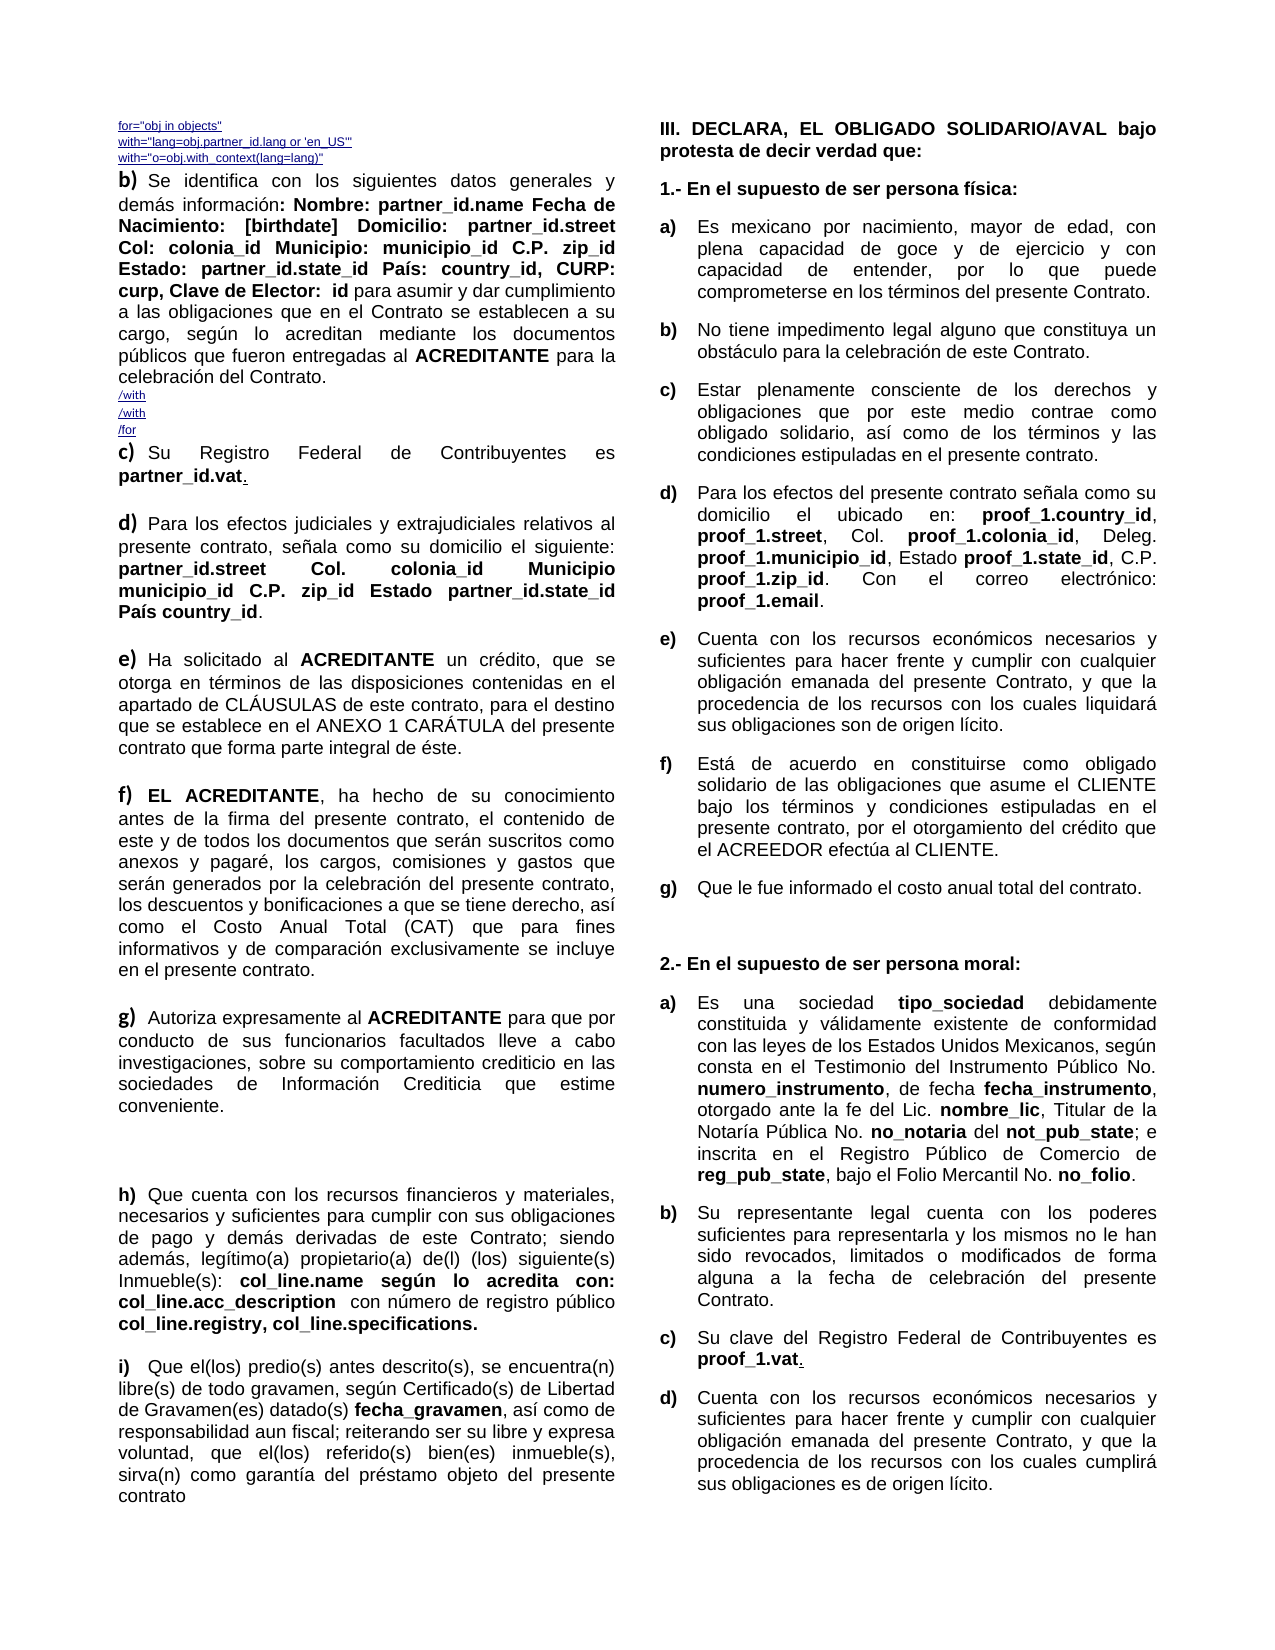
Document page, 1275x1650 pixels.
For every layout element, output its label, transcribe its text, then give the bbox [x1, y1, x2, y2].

list Se identifica con los siguientes datos generales y demás información: Nombre: partner_id.name Fecha de Nacimiento: [birthdate] Domicilio: partner_id.street Col: colonia_id Municipio: municipio_id C.P. zip_id Estado: partner_id.state_id País: country_id, CURP: curp, Clave de Elector: id para asumir y dar cumplimiento a las obligaciones que en el Contrato se establecen a su cargo, según lo acreditan mediante los documentos públicos que fueron entregadas al ACREDITANTE para la celebración del Contrato. [118, 165, 615, 387]
list Autoriza expresamente al ACREDITANTE para que por conducto de sus funcionarios facultados lleve a cabo investigaciones, sobre su comportamiento crediticio en las sociedades de Información Crediticia que estime conveniente. [118, 1002, 615, 1116]
text III. DECLARA, EL OBLIGADO SOLIDARIO/AVAL bajo protesta de decir verdad que: [659, 118, 1157, 161]
list EL ACREDITANTE, ha hecho de su conocimiento antes de la firma del presente contrato, el contenido de este y de todos los documentos que serán suscritos como anexos y pagaré, los cargos, comisiones y gastos que serán generados por la celebración del presente contrato, los descuentos y bonificaciones a que se tiene derecho, así como el Costo Anual Total (CAT) que para fines informativos y de comparación exclusivamente se incluye en el presente contrato. [118, 780, 615, 980]
list Que le fue informado el costo anual total del contrato. [659, 877, 1157, 898]
list Es una sociedad tipo_sociedad debidamente constituida y válidamente existente de conformidad con las leyes de los Estados Unidos Mexicanos, según consta en el Testimonio del Instrumento Público No. numero_instrumento, de fecha fecha_instrumento, otorgado ante la fe del Lic. nombre_lic, Titular de la Notaría Pública No. no_notaria del not_pub_state; e inscrita en el Registro Público de Comercio de reg_pub_state, bajo el Folio Mercantil No. no_folio. [659, 991, 1157, 1186]
list Ha solicitado al ACREDITANTE un crédito, que se otorga en términos de las disposiciones contenidas en el apartado de CLÁUSULAS de este contrato, para el destino que se establece en el ANEXO 1 CARÁTULA del presente contrato que forma parte integral de éste. [118, 644, 615, 758]
list Que el(los) predio(s) antes descrito(s), se encuentra(n) libre(s) de todo gravamen, según Certificado(s) de Libertad de Gravamen(es) datado(s) fecha_gravamen, así como de responsabilidad aun fiscal; reiterando ser su libre y expresa voluntad, que el(los) referido(s) bien(es) inmueble(s), sirva(n) como garantía del préstamo objeto del presente contrato [118, 1356, 615, 1507]
text with="lang=obj.partner_id.lang or 'en_US'" [118, 134, 615, 149]
list Cuenta con los recursos económicos necesarios y suficientes para hacer frente y cumplir con cualquier obligación emanada del presente Contrato, y que la procedencia de los recursos con los cuales cumplirá sus obligaciones es de origen lícito. [659, 1386, 1157, 1494]
list No tiene impedimento legal alguno que constituya un obstáculo para la celebración de este Contrato. [659, 319, 1157, 362]
list Para los efectos judiciales y extrajudiciales relativos al presente contrato, señala como su domicilio el siguiente: partner_id.street Col. colonia_id Municipio municipio_id C.P. zip_id Estado partner_id.state_id País country_id. [118, 508, 615, 622]
list Es mexicano por nacimiento, mayor de edad, con plena capacidad de goce y de ejercicio y con capacidad de entender, por lo que puede comprometerse en los términos del presente Contrato. [659, 216, 1157, 302]
list Su representante legal cuenta con los poderes suficientes para representarla y los mismos no le han sido revocados, limitados o modificados de forma alguna a la fecha de celebración del presente Contrato. [659, 1202, 1157, 1310]
text with="o=obj.with_context(lang=lang)" [118, 151, 615, 165]
text 2.- En el supuesto de ser persona moral: [659, 953, 1157, 975]
list Que cuenta con los recursos financieros y materiales, necesarios y suficientes para cumplir con sus obligaciones de pago y demás derivadas de este Contrato; siendo además, legítimo(a) propietario(a) de(l) (los) siguiente(s) Inmueble(s): col_line.name según lo acredita con: col_line.acc_description con número de registro público col_line.registry, col_line.specifications. [118, 1183, 615, 1334]
text 1.- En el supuesto de ser persona física: [659, 178, 1157, 199]
list Su Registro Federal de Contribuyentes es partner_id.vat. [118, 437, 615, 487]
list Para los efectos del presente contrato señala como su domicilio el ubicado en: proof_1.country_id, proof_1.street, Col. proof_1.colonia_id, Deleg. proof_1.municipio_id, Estado proof_1.state_id, C.P. proof_1.zip_id. Con el correo electrónico: proof_1.email. [659, 482, 1157, 611]
list Su clave del Registro Federal de Contribuyentes es proof_1.vat. [659, 1327, 1157, 1370]
list Estar plenamente consciente de los derechos y obligaciones que por este medio contrae como obligado solidario, así como de los términos y las condiciones estipuladas en el presente contrato. [659, 379, 1157, 465]
list Está de acuerdo en constituirse como obligado solidario de las obligaciones que asume el CLIENTE bajo los términos y condiciones estipuladas en el presente contrato, por el otorgamiento del crédito que el ACREEDOR efectúa al CLIENTE. [659, 752, 1157, 860]
text for="obj in objects" [118, 118, 615, 132]
text /with [118, 387, 615, 403]
list Cuenta con los recursos económicos necesarios y suficientes para hacer frente y cumplir con cualquier obligación emanada del presente Contrato, y que la procedencia de los recursos con los cuales liquidará sus obligaciones son de origen lícito. [659, 628, 1157, 736]
text /with [118, 405, 615, 420]
text /for [118, 423, 615, 437]
